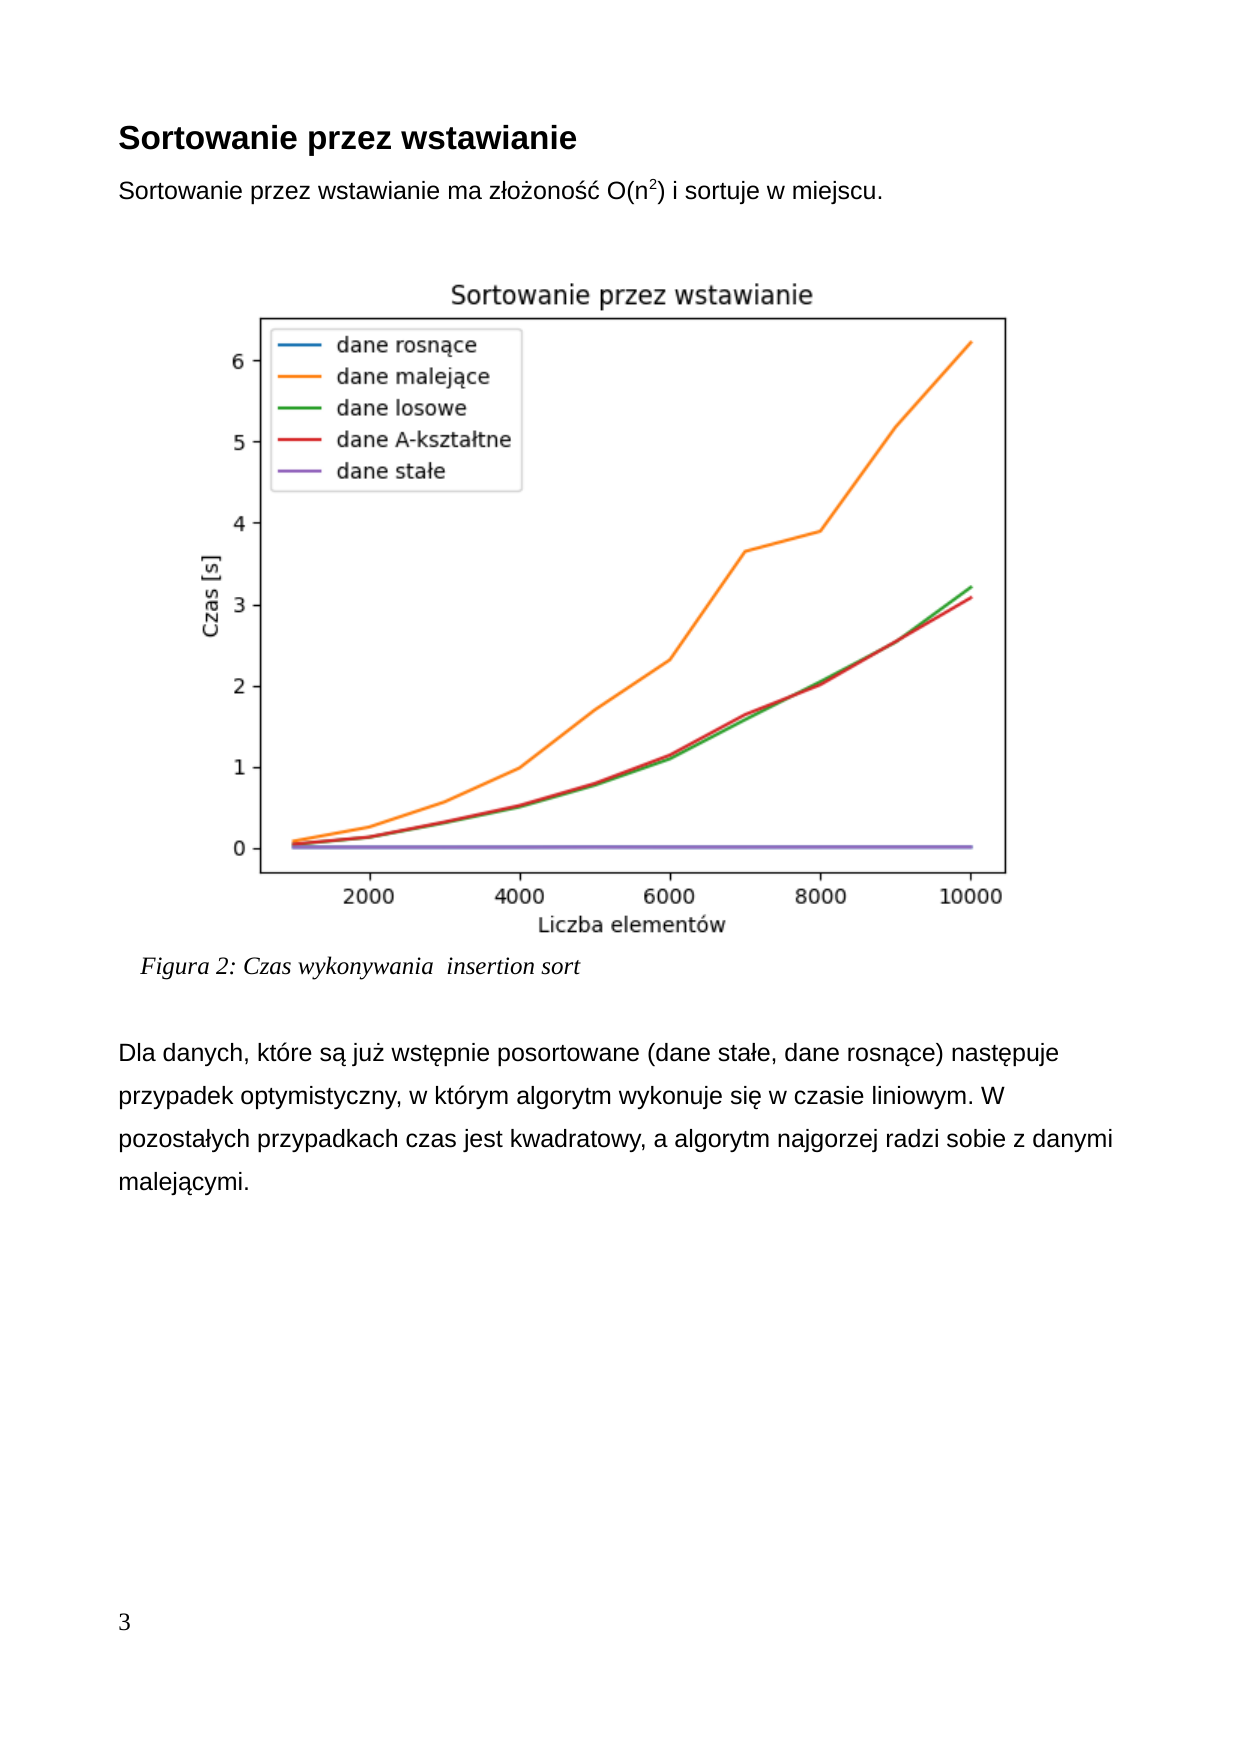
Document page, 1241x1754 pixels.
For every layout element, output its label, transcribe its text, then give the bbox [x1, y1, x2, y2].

text Dla danych, które są już wstępnie posortowane (dane stałe, dane rosnące) następuje przypadek optymistyczny, w którym algorytm wykonuje się w czasie liniowym. W pozostałych przypadkach czas jest kwadratowy, a algorytm najgorzej radzi sobie z danymi malejącymi. [118, 1038, 1122, 1196]
text Figura 2: Czas wykonywania insertion sort [140, 952, 1100, 980]
text Sortowanie przez wstawianie ma złożoność O(n2) i sortuje w miejscu. [118, 176, 1122, 204]
text Sortowanie przez wstawianie [118, 118, 1122, 157]
picture [140, 231, 1100, 952]
